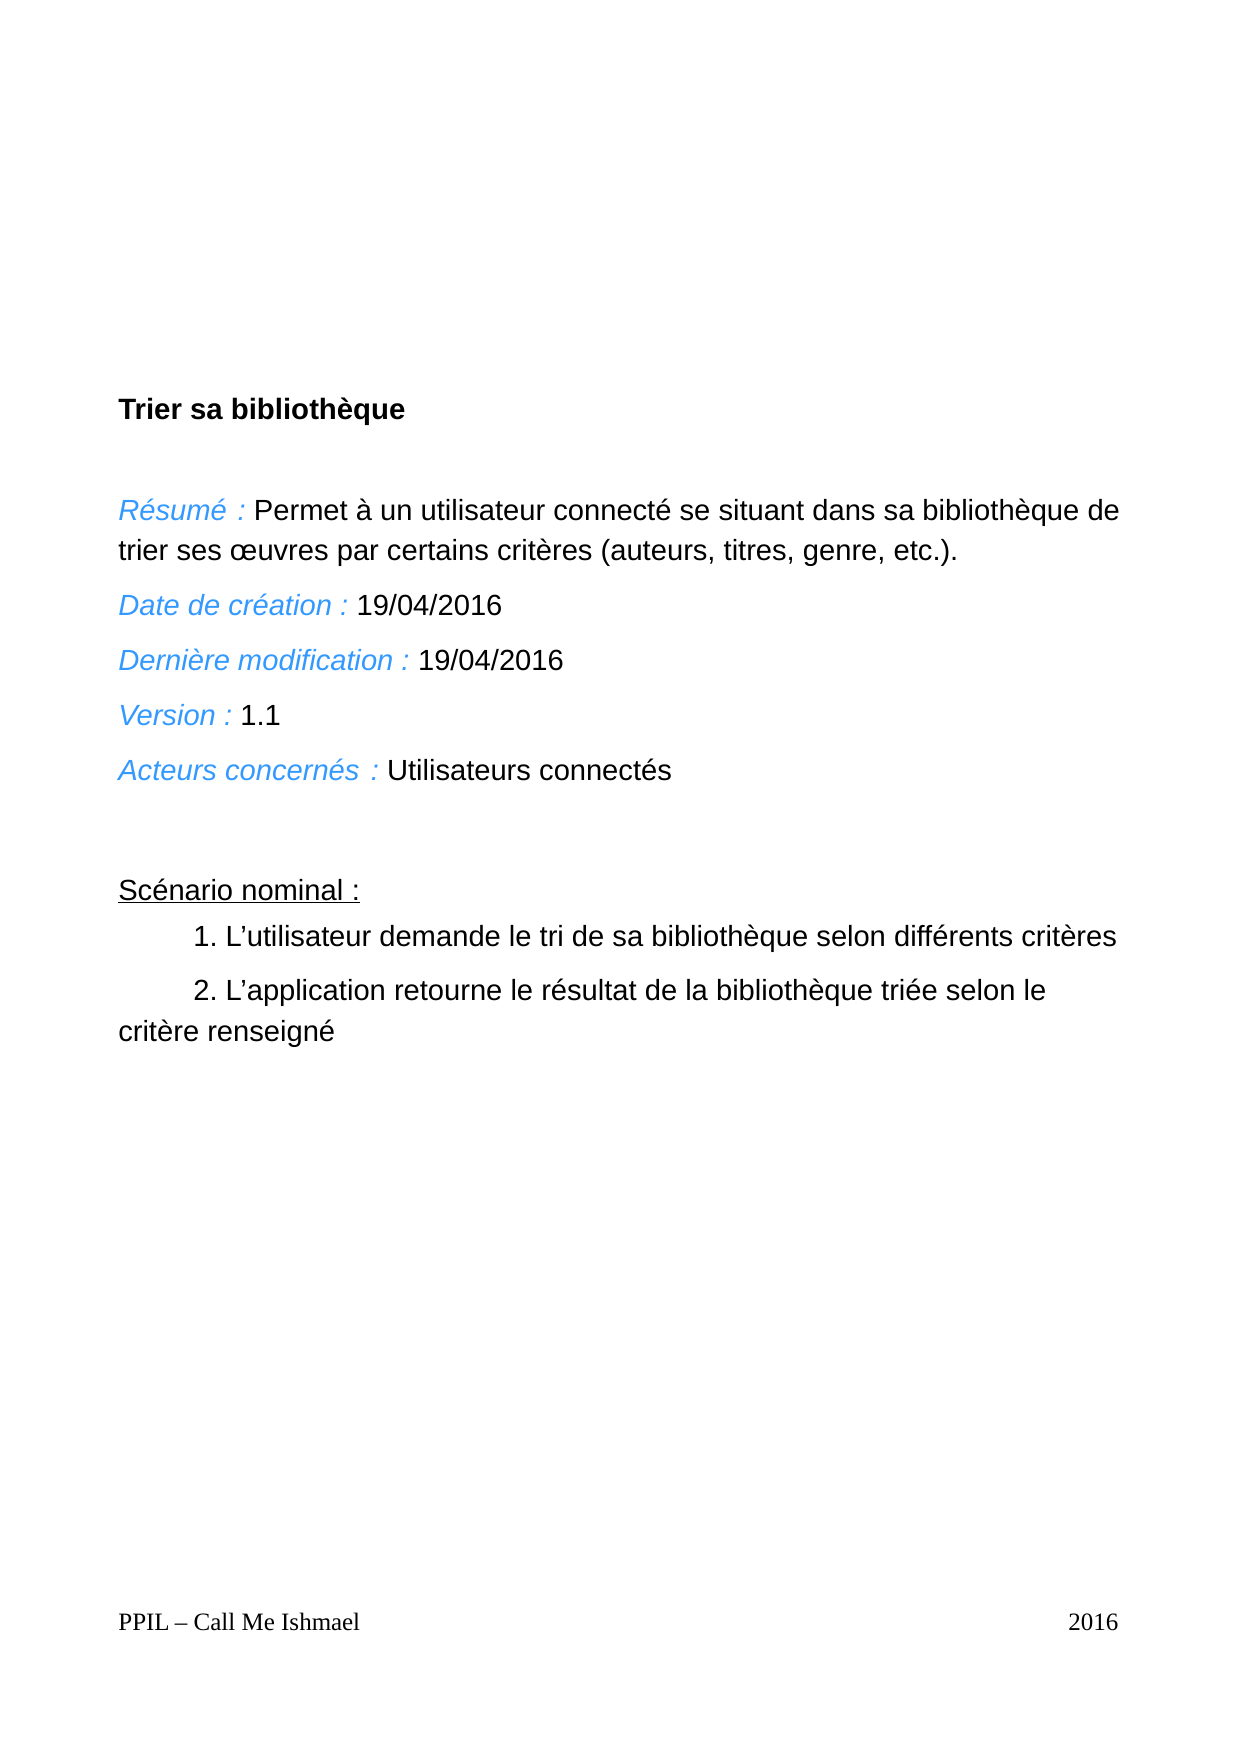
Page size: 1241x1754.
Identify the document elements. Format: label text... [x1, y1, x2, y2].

text 1. L’utilisateur demande le tri de sa bibliothèque selon différents critères [118, 918, 1122, 952]
text Dernière modification : 19/04/2016 [118, 643, 1122, 676]
subtitle Scénario nominal : [118, 872, 1122, 906]
text Date de création : 19/04/2016 [118, 588, 1122, 622]
text Version : 1.1 [118, 698, 1122, 731]
text 2. L’application retourne le résultat de la bibliothèque triée selon le critère renseigné [118, 973, 1122, 1047]
text Acteurs concernés : Utilisateurs connectés [118, 752, 1122, 786]
text Résumé : Permet à un utilisateur connecté se situant dans sa bibliothèque de trier ses œuvres par certains critères (auteurs, titres, genre, etc.). [118, 493, 1122, 567]
subtitle Trier sa bibliothèque [118, 392, 1122, 426]
